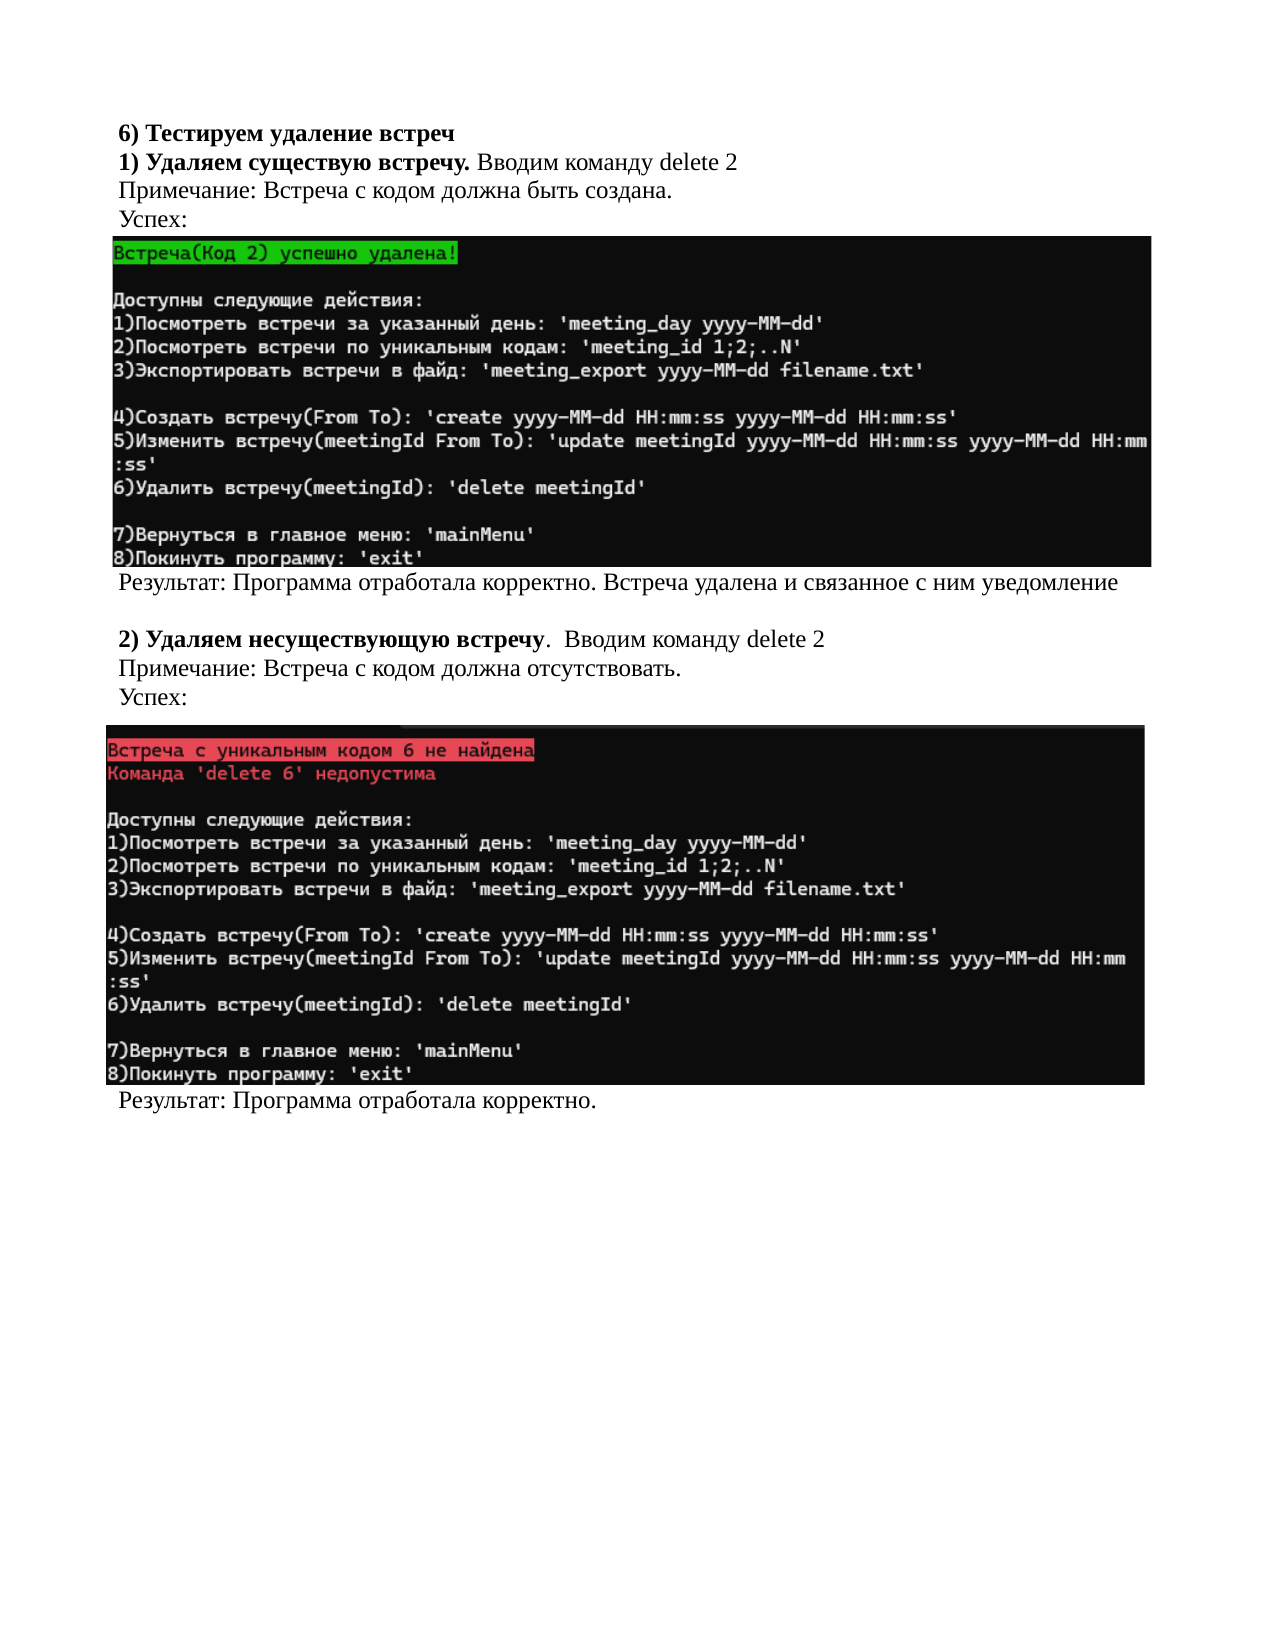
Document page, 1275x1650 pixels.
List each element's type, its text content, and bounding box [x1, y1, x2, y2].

picture [106, 725, 1145, 1085]
text 6) Тестируем удаление встреч 1) Удаляем существую встречу. Вводим команду delete 2 Примечание: Встреча с кодом должна быть создана. Успех: Результат: Программа отработала корректно. Встреча удалена и связанное с ним уведомление 2) Удаляем несуществующую встречу. Вводим команду delete 2 Примечание: Встреча с кодом должна отсутствовать. Успех: Результат: Программа отработала корректно. [118, 118, 1157, 1113]
picture [112, 236, 1152, 567]
